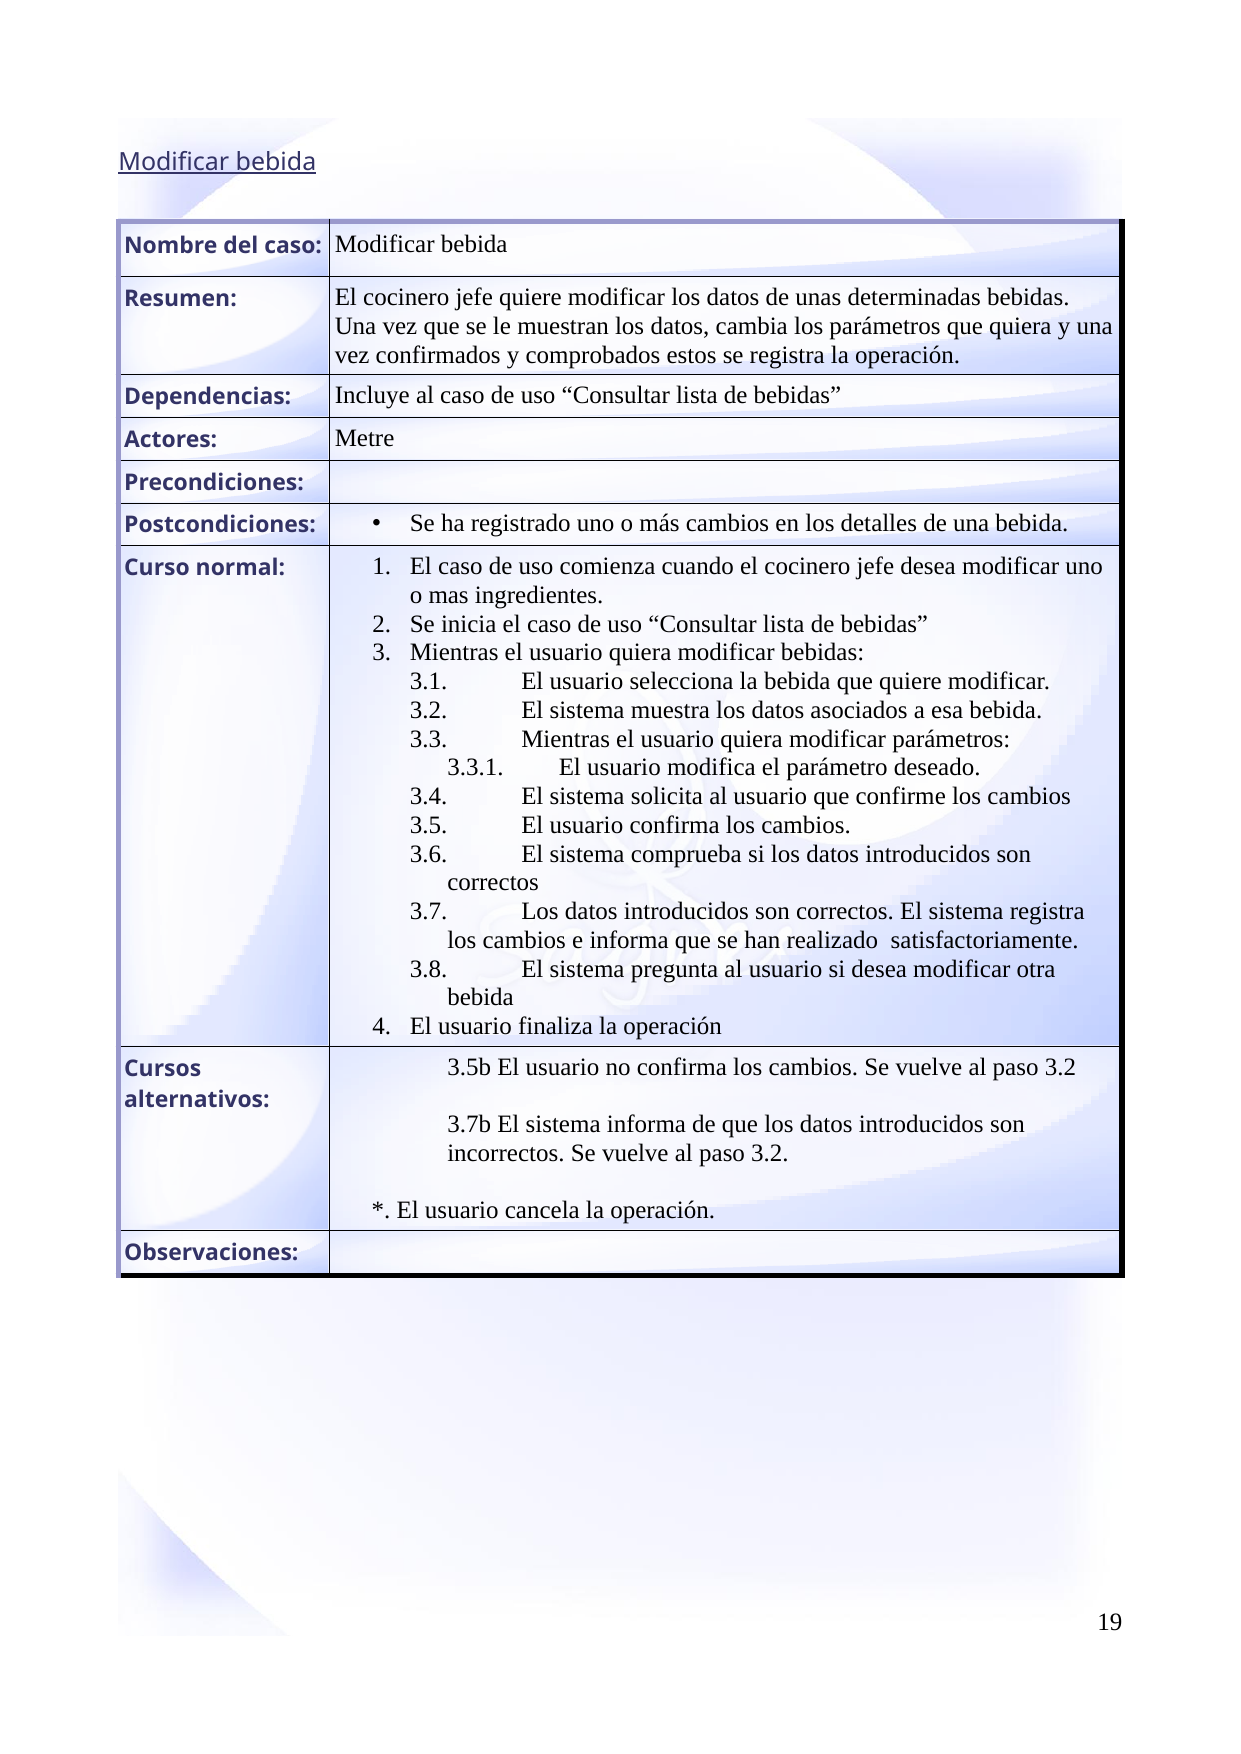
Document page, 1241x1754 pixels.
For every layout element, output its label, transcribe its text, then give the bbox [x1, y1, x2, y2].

table_cell Curso normal: [121, 546, 329, 1046]
table_cell Cursos alternativos: [121, 1047, 329, 1230]
table_cell Observaciones: [121, 1231, 329, 1273]
table_cell Metre [330, 418, 1119, 460]
table_cell Se ha registrado uno o más cambios en los detalles de una bebida. [330, 504, 1119, 545]
table_cell 3.5b El usuario no confirma los cambios. Se vuelve al paso 3.2 3.7b El sistema informa de que los datos introducidos son incorrectos. Se vuelve al paso 3.2. *. El usuario cancela la operación. [330, 1047, 1119, 1230]
table_cell El caso de uso comienza cuando el cocinero jefe desea modificar uno o mas ingredientes. Se inicia el caso de uso “Consultar lista de bebidas” Mientras el usuario quiera modificar bebidas: El usuario selecciona la bebida que quiere modificar. El sistema muestra los datos asociados a esa bebida. Mientras el usuario quiera modificar parámetros: El usuario modifica el parámetro deseado. El sistema solicita al usuario que confirme los cambios El usuario confirma los cambios. El sistema comprueba si los datos introducidos son correctos Los datos introducidos son correctos. El sistema registra los cambios e informa que se han realizado satisfactoriamente. El sistema pregunta al usuario si desea modificar otra bebida El usuario finaliza la operación [330, 546, 1119, 1046]
table_cell Postcondiciones: [121, 504, 329, 545]
table_header Nombre del caso: [121, 224, 329, 276]
table_cell Resumen: [121, 277, 329, 374]
table_cell Actores: [121, 418, 329, 460]
table_cell El cocinero jefe quiere modificar los datos de unas determinadas bebidas. Una vez que se le muestran los datos, cambia los parámetros que quiera y una vez confirmados y comprobados estos se registra la operación. [330, 277, 1119, 374]
table_cell [330, 461, 1119, 503]
table_header Modificar bebida [330, 224, 1119, 276]
table_cell Dependencias: [121, 375, 329, 417]
table_cell Precondiciones: [121, 461, 329, 503]
table_cell Incluye al caso de uso “Consultar lista de bebidas” [330, 375, 1119, 417]
table_cell [330, 1231, 1119, 1273]
picture [118, 118, 1122, 143]
picture [118, 177, 1122, 219]
picture [118, 1278, 1122, 1636]
subtitle Modificar bebida [118, 143, 1122, 177]
